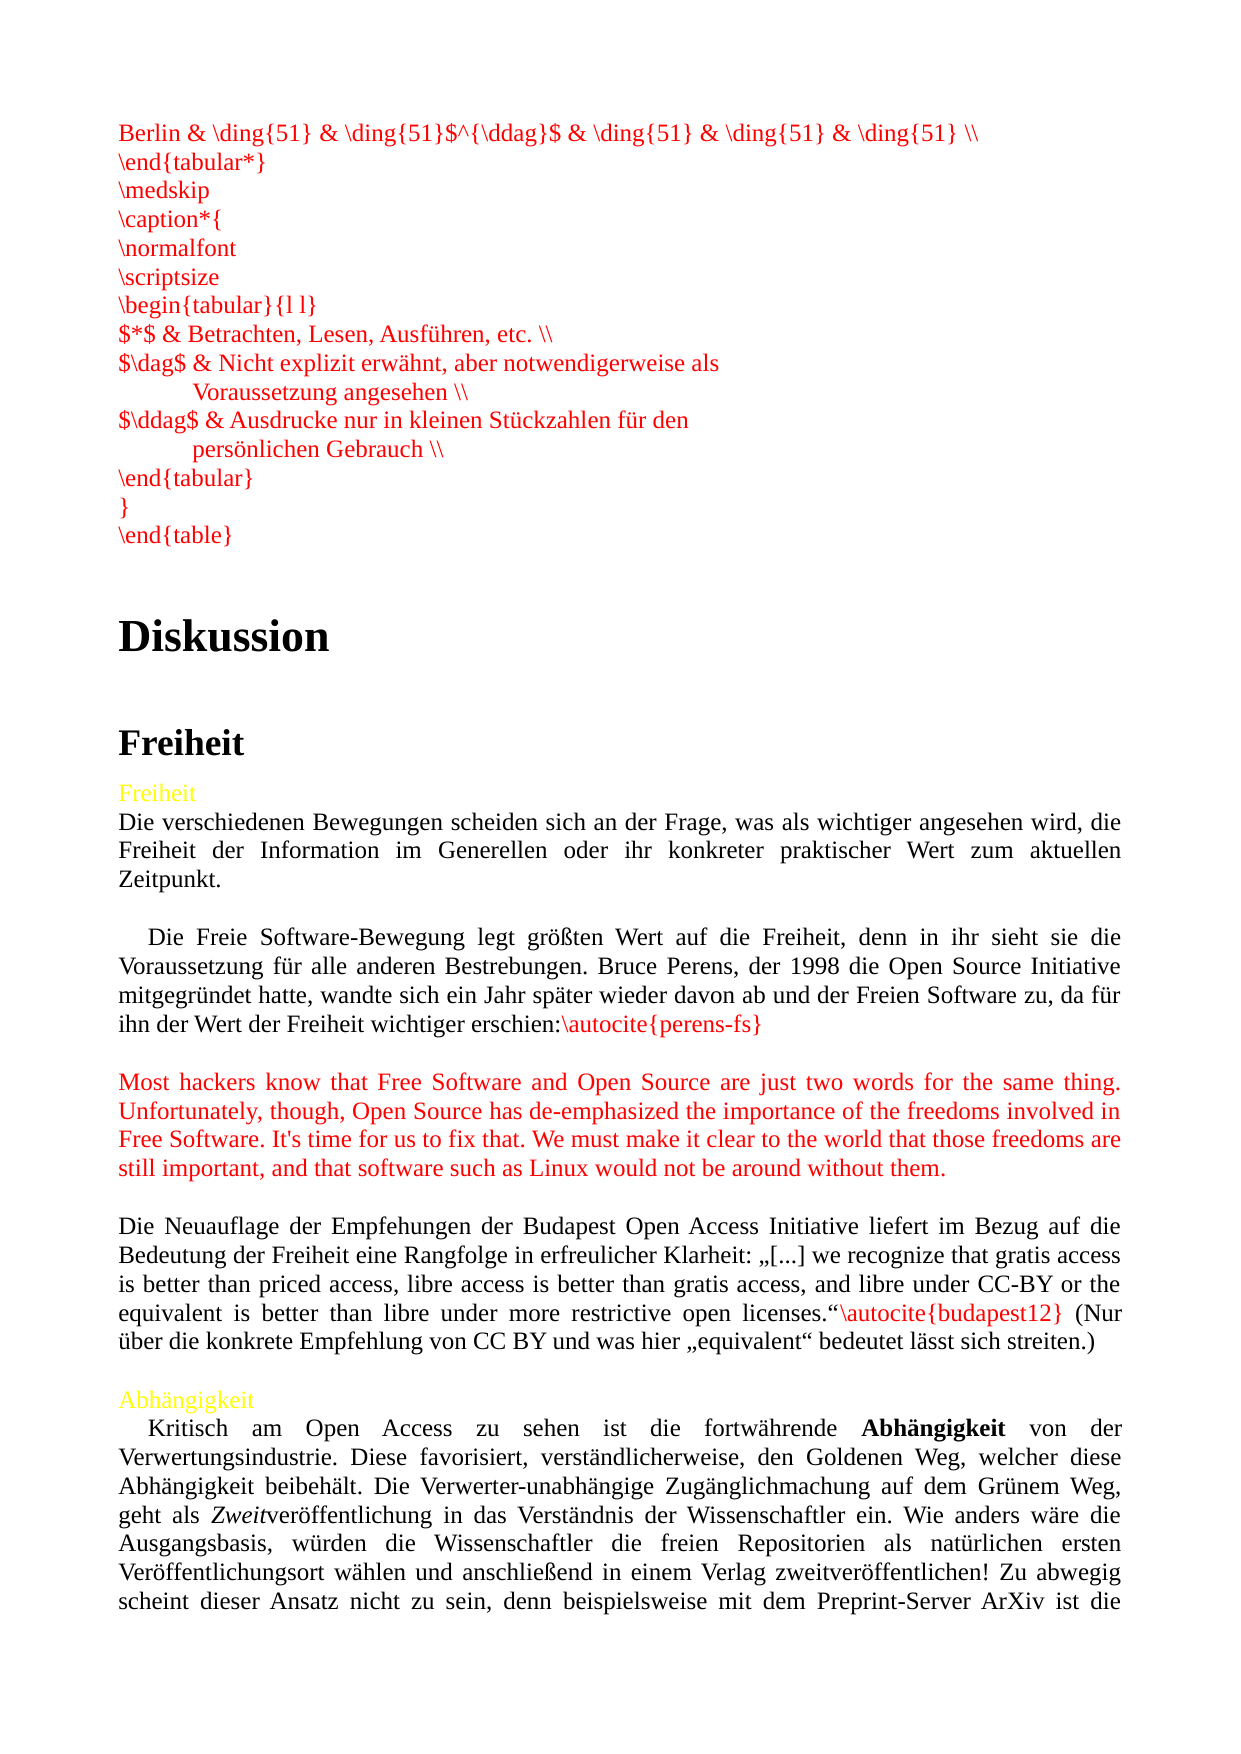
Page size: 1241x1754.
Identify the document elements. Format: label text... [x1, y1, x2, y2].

text Die verschiedenen Bewegungen scheiden sich an der Frage, was als wichtiger angesehen wird, die Freiheit der Information im Generellen oder ihr konkreter praktischer Wert zum aktuellen Zeitpunkt. [118, 807, 1122, 893]
text Berlin & \ding{51} & \ding{51}$^{\ddag}$ & \ding{51} & \ding{51} & \ding{51} \\ [118, 118, 1122, 147]
text Most hackers know that Free Software and Open Source are just two words for the same thing. Unfortunately, though, Open Source has de-emphasized the importance of the freedoms involved in Free Software. It's time for us to fix that. We must make it clear to the world that those freedoms are still important, and that software such as Linux would not be around without them. [118, 1067, 1122, 1182]
text } [118, 492, 1122, 521]
text Freiheit [118, 778, 1122, 807]
text \caption*{ [118, 204, 1122, 233]
text \end{tabular} [118, 463, 1122, 492]
text \normalfont [118, 233, 1122, 262]
text Kritisch am Open Access zu sehen ist die fortwährende Abhängigkeit von der Verwertungsindustrie. Diese favorisiert, verständlicherweise, den Goldenen Weg, welcher diese Abhängigkeit beibehält. Die Verwerter-unabhängige Zugänglichmachung auf dem Grünem Weg, geht als Zweitveröffentlichung in das Verständnis der Wissenschaftler ein. Wie anders wäre die Ausgangsbasis, würden die Wissenschaftler die freien Repositorien als natürlichen ersten Veröffentlichungsort wählen und anschließend in einem Verlag zweitveröffentlichen! Zu abwegig scheint dieser Ansatz nicht zu sein, denn beispielsweise mit dem Preprint-Server ArXiv ist die [118, 1413, 1122, 1615]
text Voraussetzung angesehen \\ [118, 377, 1122, 406]
text $*$ & Betrachten, Lesen, Ausführen, etc. \\ [118, 319, 1122, 348]
text $\dag$ & Nicht explizit erwähnt, aber notwendigerweise als [118, 348, 1122, 377]
text \end{table} [118, 521, 1122, 549]
text $\ddag$ & Ausdrucke nur in kleinen Stückzahlen für den [118, 406, 1122, 434]
subtitle Freiheit [118, 720, 1122, 763]
text Die Neuauflage der Empfehungen der Budapest Open Access Initiative liefert im Bezug auf die Bedeutung der Freiheit eine Rangfolge in erfreulicher Klarheit: „[...] we recognize that gratis access is better than priced access, libre access is better than gratis access, and libre under CC-BY or the equivalent is better than libre under more restrictive open licenses.“\autocite{budapest12} (Nur über die konkrete Empfehlung von CC BY und was hier „equivalent“ bedeutet lässt sich streiten.) [118, 1211, 1122, 1355]
text persönlichen Gebrauch \\ [118, 434, 1122, 463]
subtitle Diskussion [118, 608, 1122, 661]
text \scriptsize [118, 262, 1122, 291]
text \end{tabular*} [118, 147, 1122, 176]
text \medskip [118, 176, 1122, 204]
text Die Freie Software-Bewegung legt größten Wert auf die Freiheit, denn in ihr sieht sie die Voraussetzung für alle anderen Bestrebungen. Bruce Perens, der 1998 die Open Source Initiative mitgegründet hatte, wandte sich ein Jahr später wieder davon ab und der Freien Software zu, da für ihn der Wert der Freiheit wichtiger erschien:\autocite{perens-fs} [118, 922, 1122, 1037]
text Abhängigkeit [118, 1385, 1122, 1413]
text \begin{tabular}{l l} [118, 291, 1122, 319]
